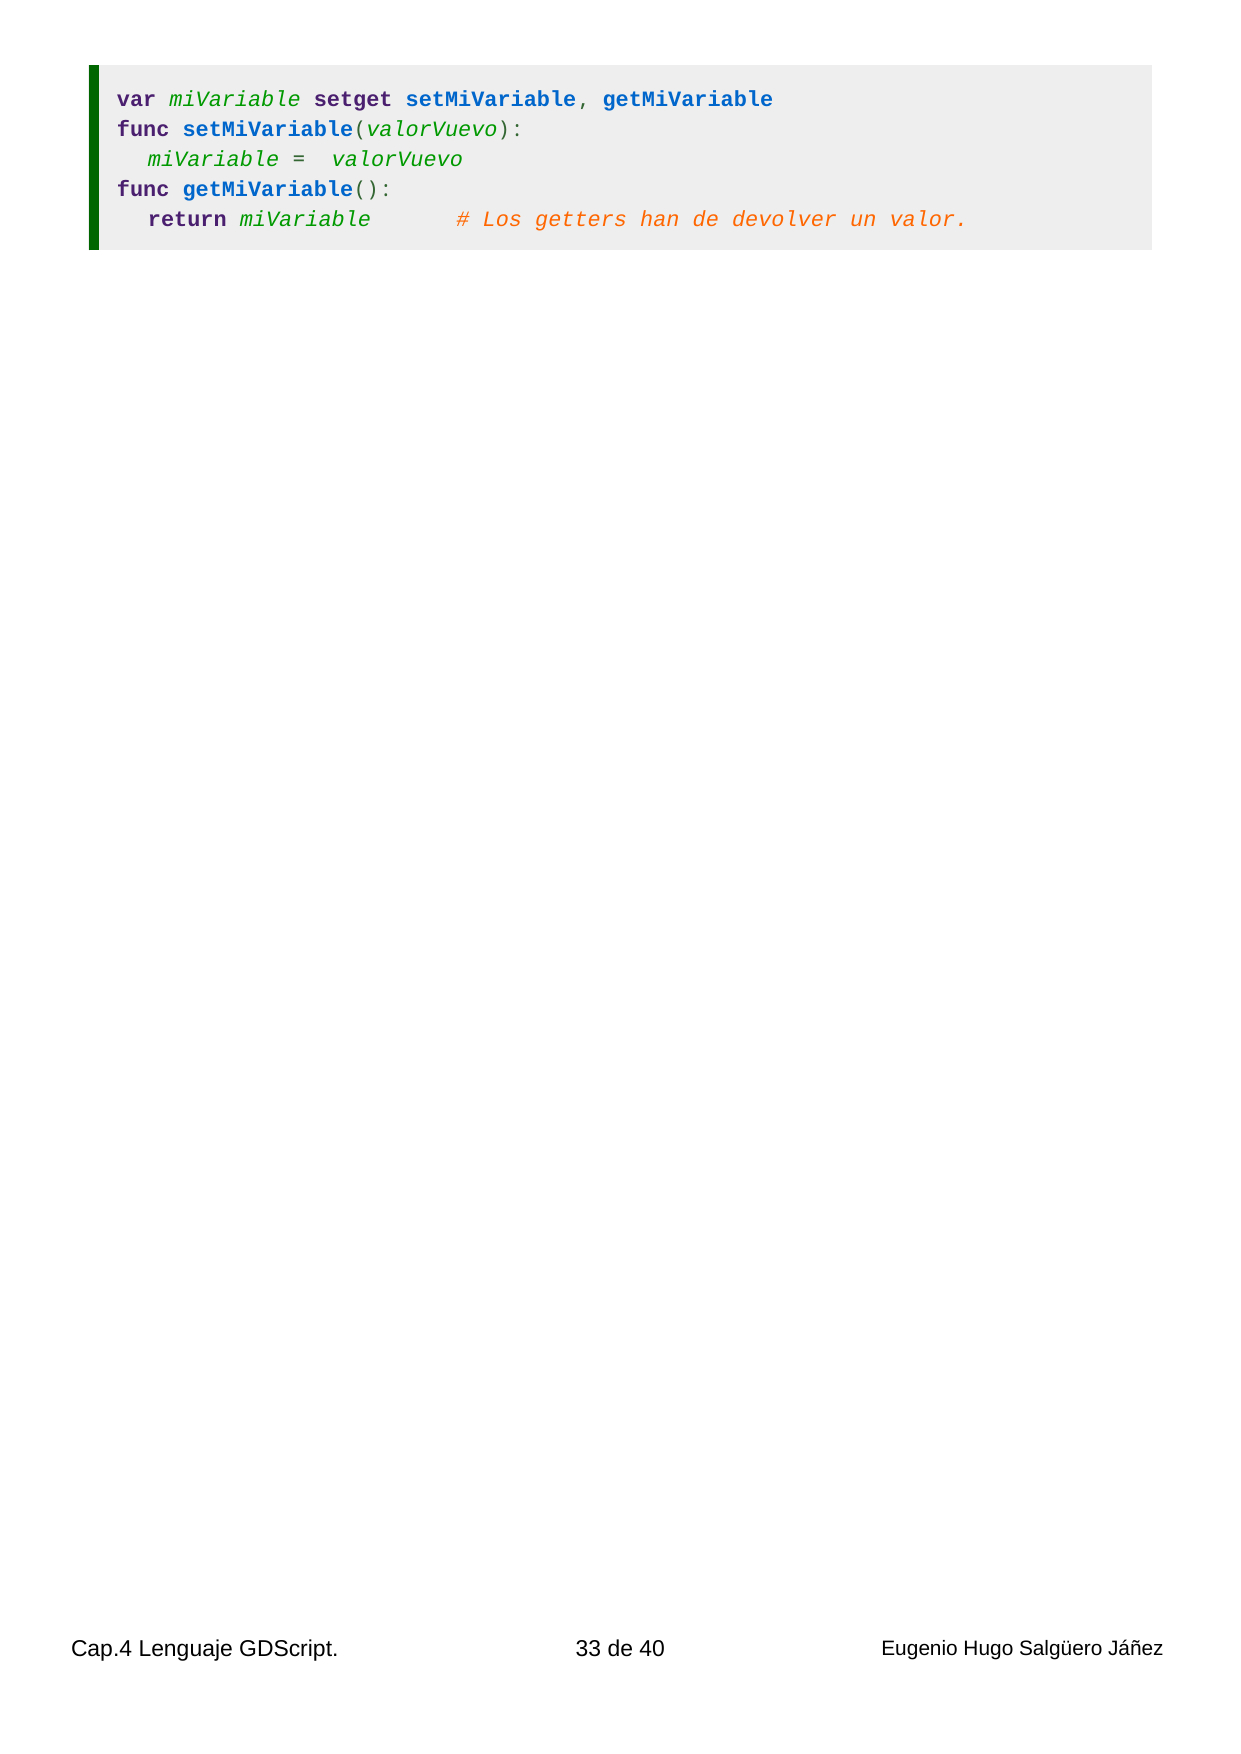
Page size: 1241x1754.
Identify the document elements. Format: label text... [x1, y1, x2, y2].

text var miVariable setget setMiVariable, getMiVariable [99, 65, 1152, 113]
text func getMiVariable(): [99, 173, 1152, 203]
text miVariable = valorVuevo [99, 143, 1152, 173]
text func setMiVariable(valorVuevo): [99, 113, 1152, 143]
text return miVariable # Los getters han de devolver un valor. [99, 203, 1152, 250]
